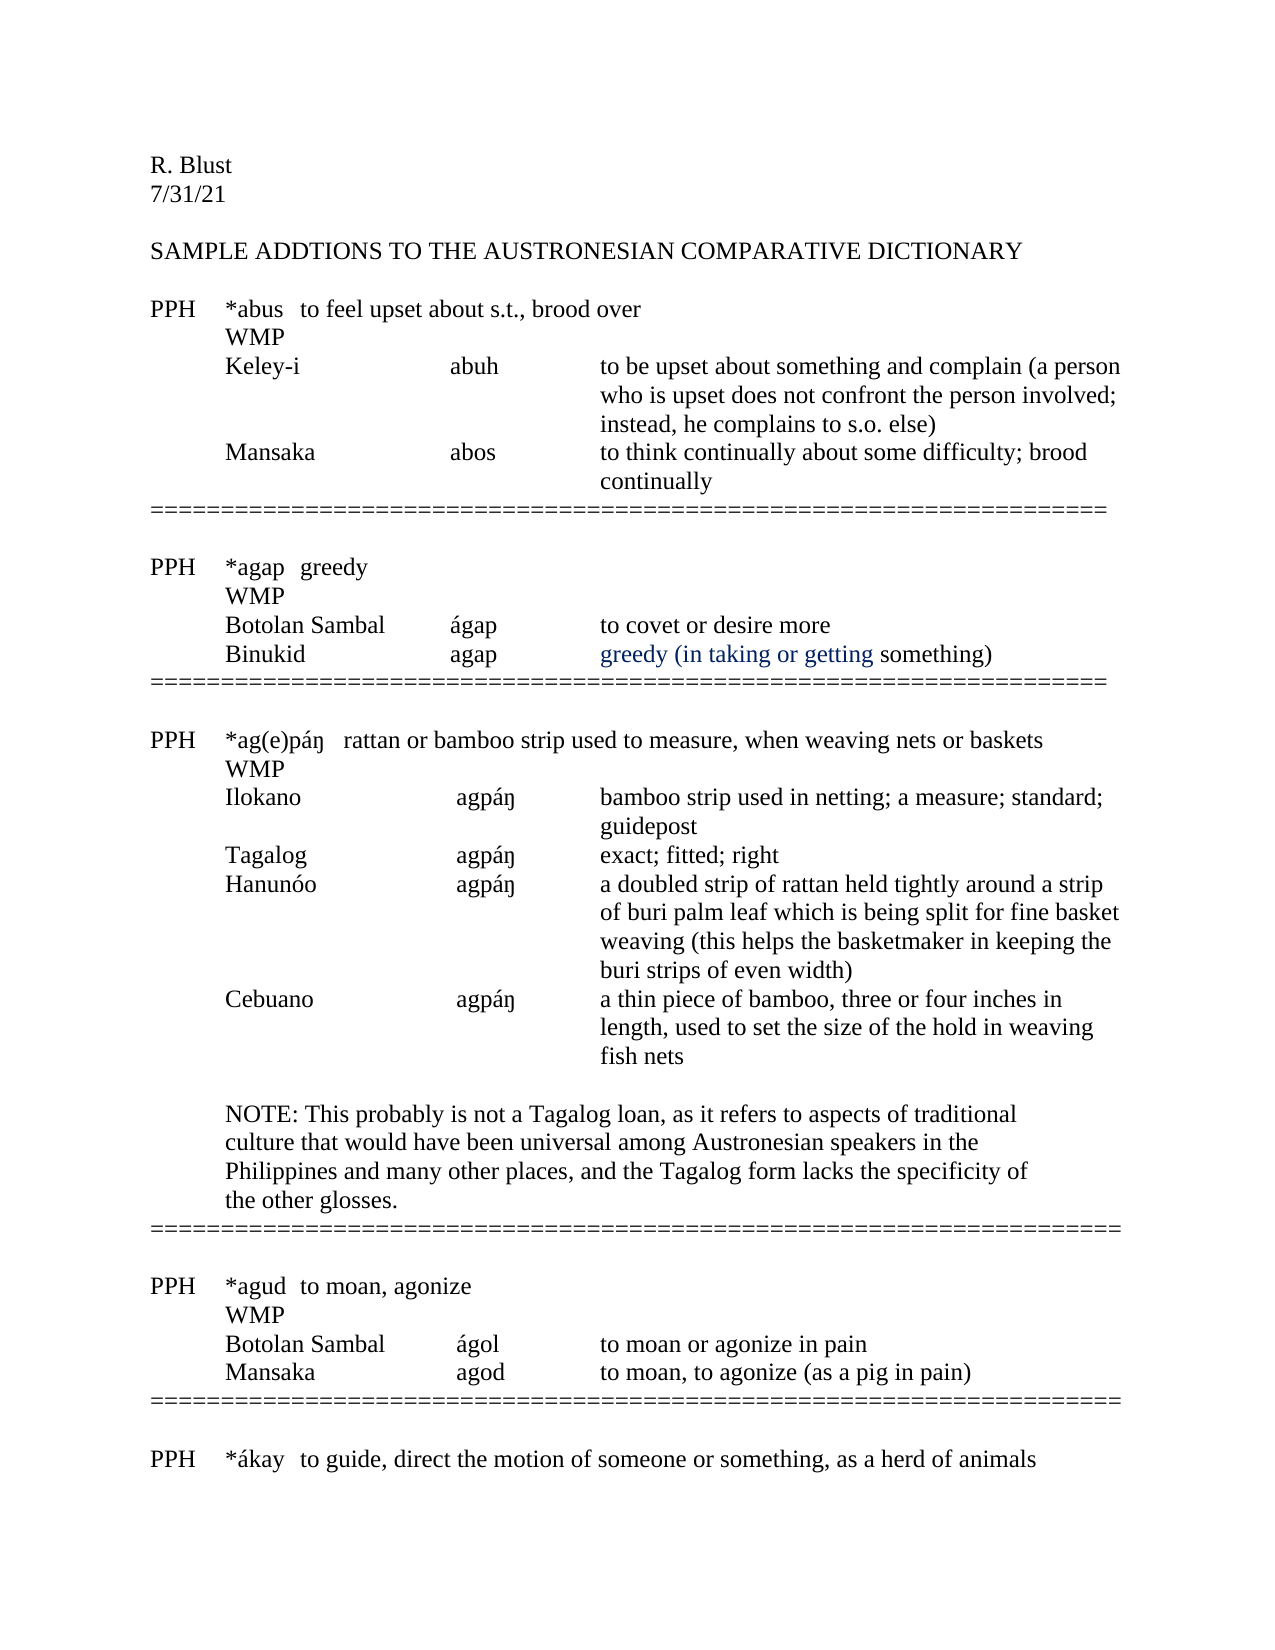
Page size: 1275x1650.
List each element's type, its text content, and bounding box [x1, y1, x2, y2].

text PPH *ag(e)páŋ rattan or bamboo strip used to measure, when weaving nets or baskets [150, 725, 1125, 754]
text length, used to set the size of the hold in weaving fish nets [600, 1012, 1125, 1070]
text Hanunóo agpáŋ a doubled strip of rattan held tightly around a strip [150, 869, 1125, 897]
text Binukid agap greedy (in taking or getting something) [150, 639, 1125, 667]
text R. Blust [150, 150, 1125, 179]
text 7/31/21 [150, 179, 1125, 207]
text Cebuano agpáŋ a thin piece of bamboo, three or four inches in [225, 984, 1125, 1012]
text weaving (this helps the basketmaker in keeping the buri strips of even width) [600, 926, 1125, 984]
text WMP [150, 1300, 1125, 1329]
text Keley-i abuh to be upset about something and complain (a person [150, 351, 1125, 380]
text NOTE: This probably is not a Tagalog loan, as it refers to aspects of traditional [150, 1099, 1125, 1127]
text PPH *agud to moan, agonize [150, 1271, 1125, 1300]
text of buri palm leaf which is being split for fine basket [525, 897, 1125, 926]
text Tagalog agpáŋ exact; fitted; right [150, 840, 1125, 869]
text ===================================================================== [150, 1214, 1125, 1242]
text Botolan Sambal ágap to covet or desire more [150, 610, 1125, 639]
text Ilokano agpáŋ bamboo strip used in netting; a measure; standard; [150, 782, 1125, 811]
text PPH *ákay to guide, direct the motion of someone or something, as a herd of animals [150, 1444, 1125, 1472]
text WMP [150, 322, 1125, 351]
text WMP [150, 581, 1125, 610]
text guidepost [525, 811, 1125, 840]
text SAMPLE ADDTIONS TO THE AUSTRONESIAN COMPARATIVE DICTIONARY [150, 236, 1125, 265]
text WMP [150, 754, 1125, 782]
text PPH *abus to feel upset about s.t., brood over [150, 294, 1125, 322]
text Mansaka agod to moan, to agonize (as a pig in pain) [150, 1357, 1125, 1386]
text continually [525, 466, 1125, 495]
text PPH *agap greedy [150, 552, 1125, 581]
text ==================================================================== [150, 495, 1125, 524]
text who is upset does not confront the person involved; instead, he complains to s.o. else) [600, 380, 1125, 437]
text culture that would have been universal among Austronesian speakers in the [150, 1127, 1125, 1156]
text Botolan Sambal ágol to moan or agonize in pain [150, 1329, 1125, 1357]
text the other glosses. [150, 1185, 1125, 1214]
text Mansaka abos to think continually about some difficulty; brood [150, 437, 1125, 466]
text ==================================================================== [150, 667, 1125, 696]
text Philippines and many other places, and the Tagalog form lacks the specificity of [150, 1156, 1125, 1185]
text ===================================================================== [150, 1386, 1125, 1415]
